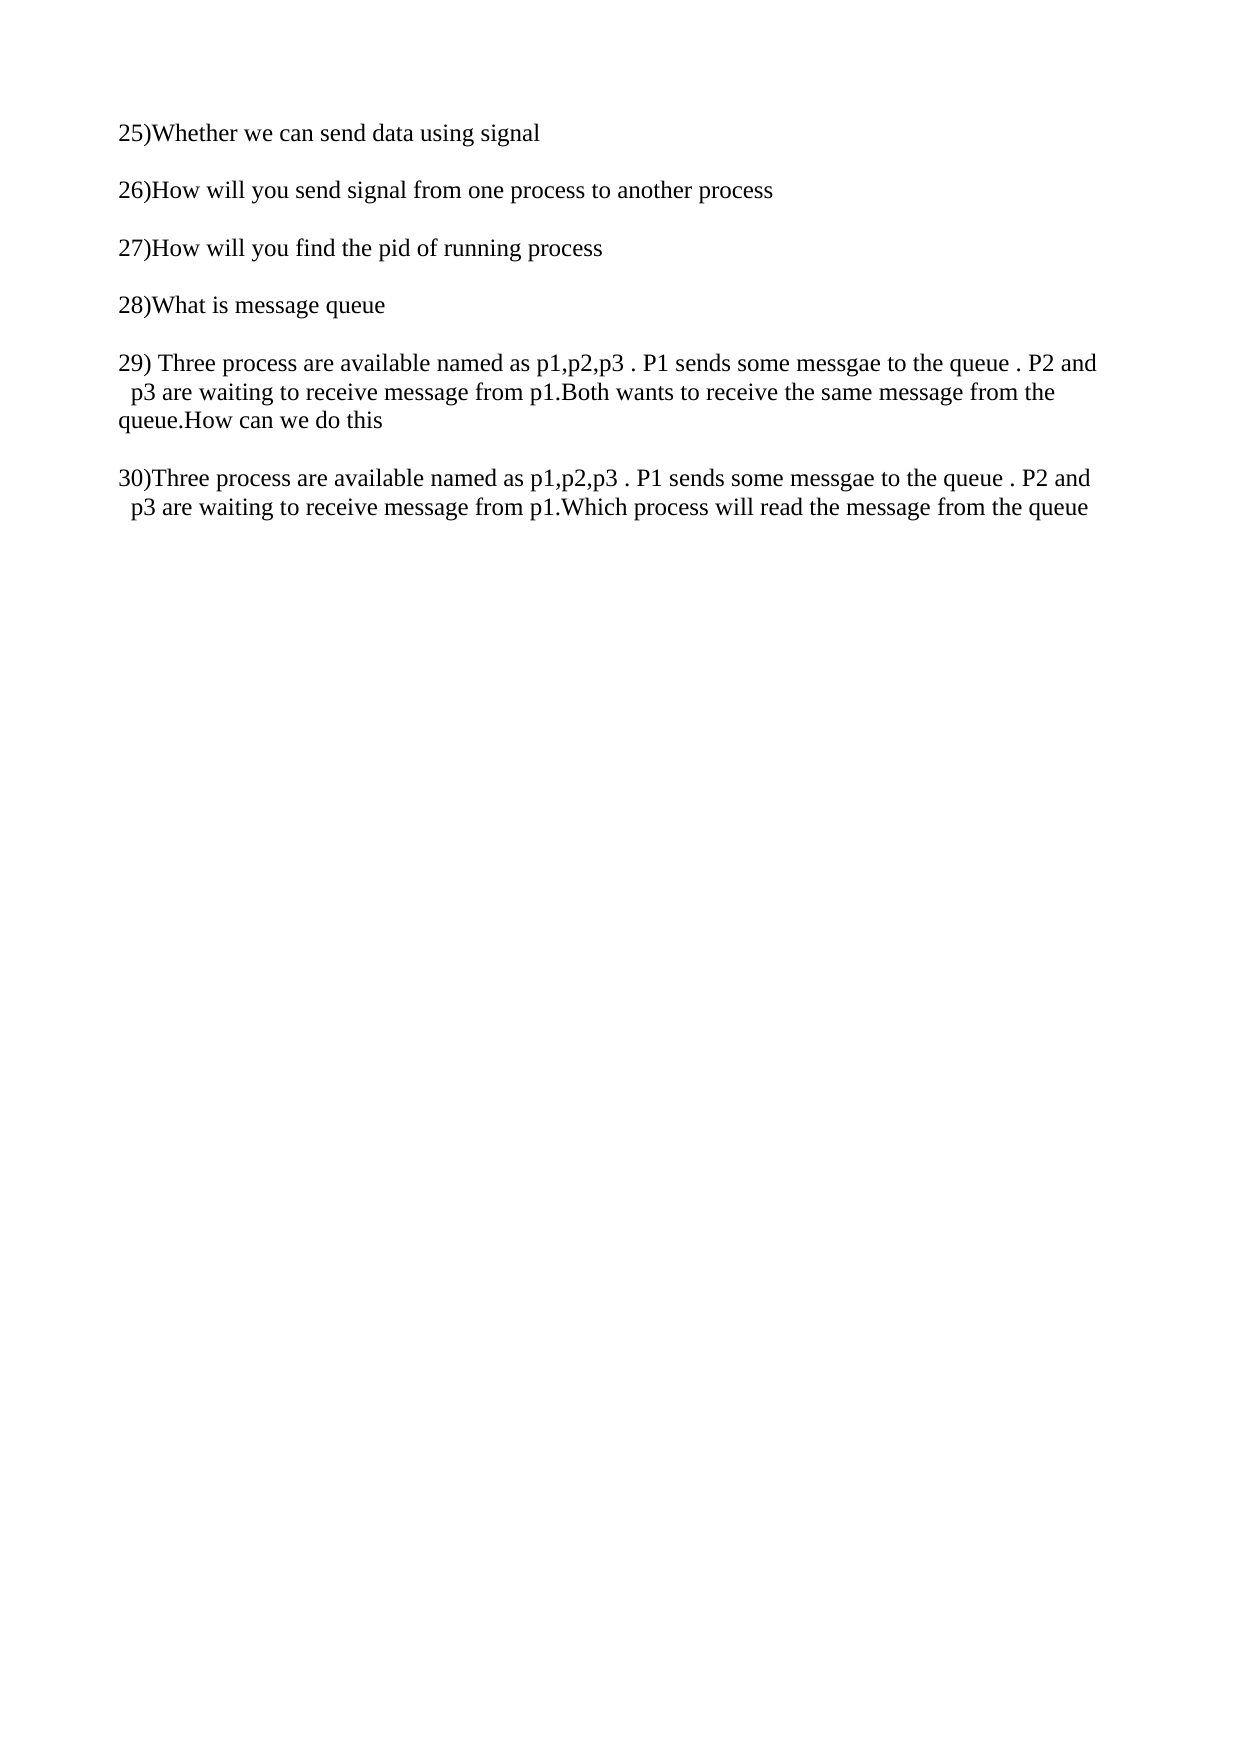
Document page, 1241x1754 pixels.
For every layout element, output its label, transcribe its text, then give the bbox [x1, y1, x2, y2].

text p3 are waiting to receive message from p1.Both wants to receive the same message from the queue.How can we do this [118, 377, 1122, 434]
text 28)What is message queue [118, 291, 1122, 319]
text 30)Three process are available named as p1,p2,p3 . P1 sends some messgae to the queue . P2 and [118, 463, 1122, 492]
text 27)How will you find the pid of running process [118, 233, 1122, 262]
text 26)How will you send signal from one process to another process [118, 176, 1122, 204]
text 25)Whether we can send data using signal [118, 118, 1122, 147]
text 29) Three process are available named as p1,p2,p3 . P1 sends some messgae to the queue . P2 and [118, 348, 1122, 377]
text p3 are waiting to receive message from p1.Which process will read the message from the queue [118, 492, 1122, 521]
